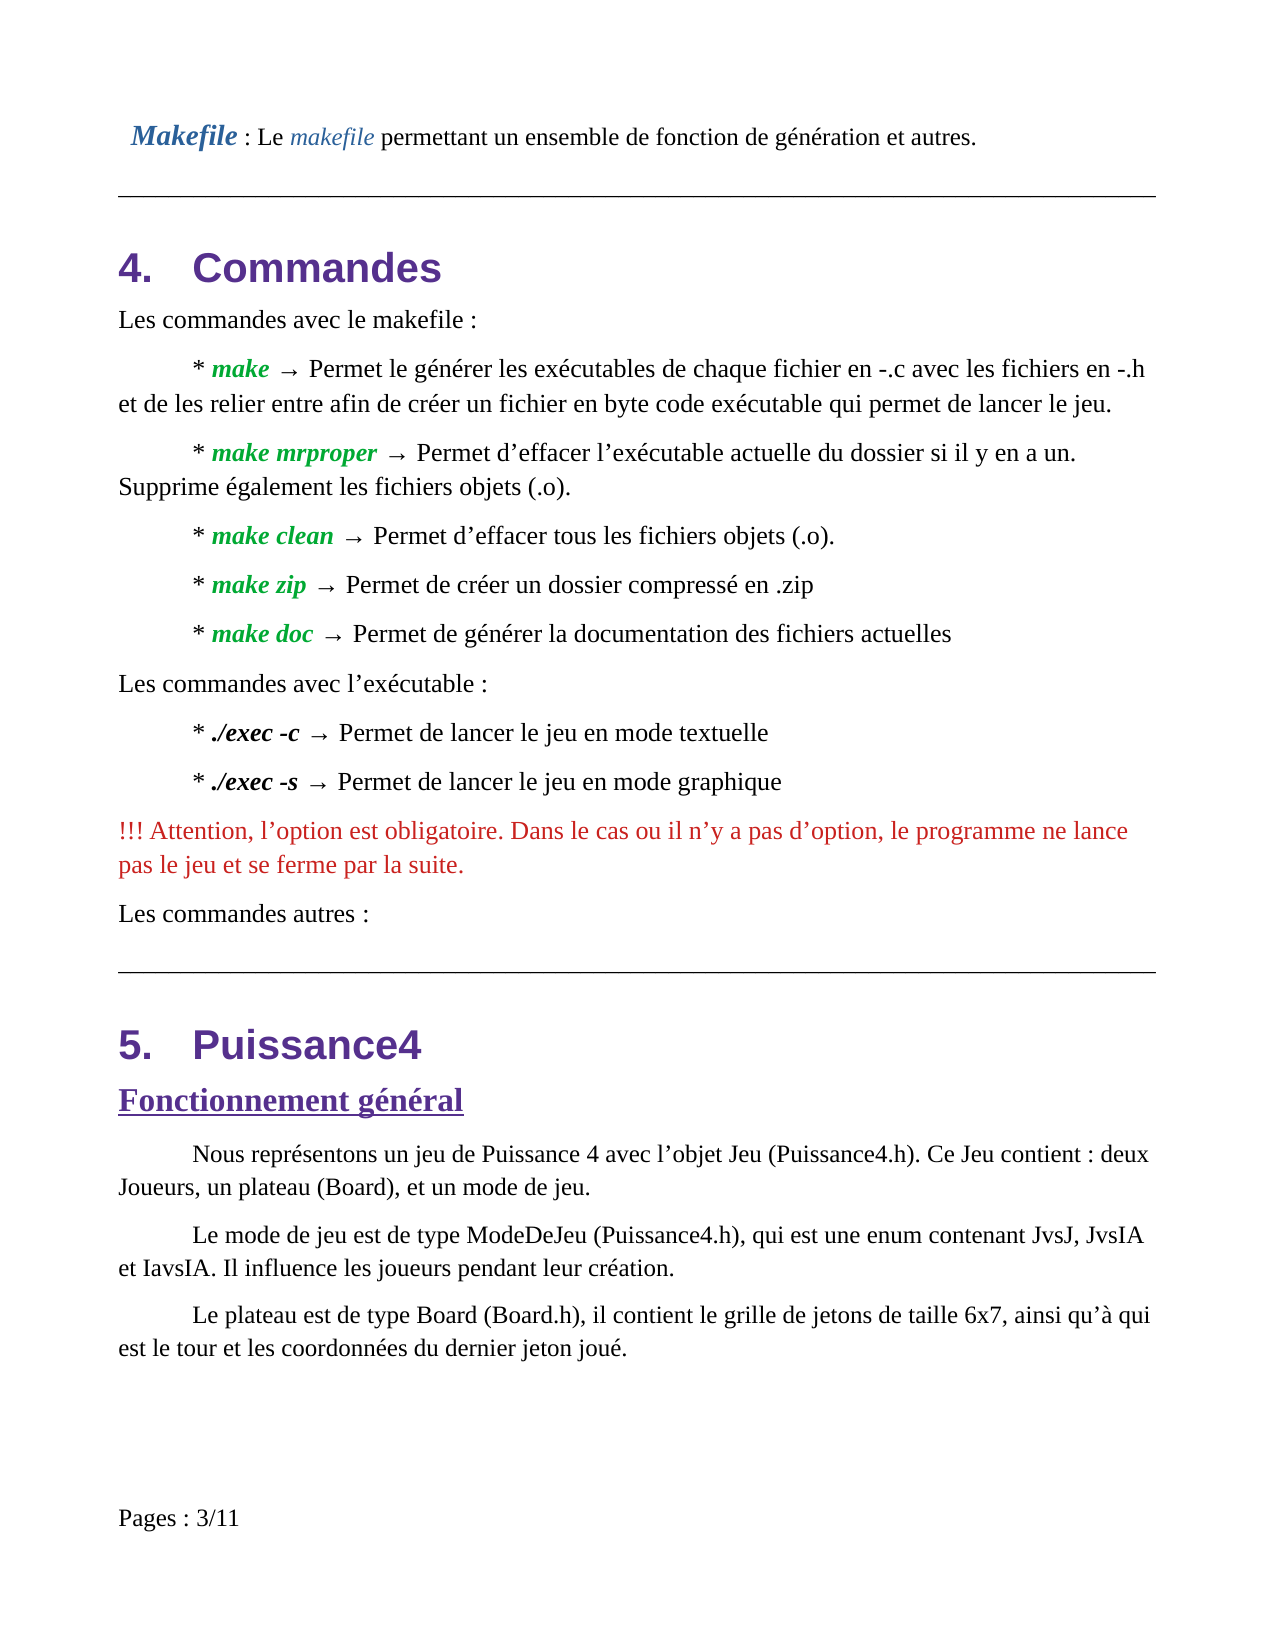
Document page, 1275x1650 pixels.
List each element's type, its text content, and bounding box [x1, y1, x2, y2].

text * make → Permet le générer les exécutables de chaque fichier en -.c avec les fichiers en -.h et de les relier entre afin de créer un fichier en byte code exécutable qui permet de lancer le jeu. [118, 353, 1157, 418]
text * ./exec -c → Permet de lancer le jeu en mode textuelle [118, 717, 1157, 747]
text * ./exec -s → Permet de lancer le jeu en mode graphique [118, 766, 1157, 796]
text Le mode de jeu est de type ModeDeJeu (Puissance4.h), qui est une enum contenant JvsJ, JvsIA et IavsIA. Il influence les joueurs pendant leur création. [118, 1220, 1157, 1281]
text Les commandes autres : [118, 898, 1157, 928]
text Les commandes avec le makefile : [118, 304, 1157, 334]
text Fonctionnement général [118, 1080, 1157, 1119]
text * make zip → Permet de créer un dossier compressé en .zip [118, 569, 1157, 599]
text * make mrproper → Permet d’effacer l’exécutable actuelle du dossier si il y en a un. Supprime également les fichiers objets (.o). [118, 437, 1157, 501]
text * make doc → Permet de générer la documentation des fichiers actuelles [118, 618, 1157, 648]
text ___________________________________________________________________________________ [118, 947, 1157, 976]
text Le plateau est de type Board (Board.h), il contient le grille de jetons de taille 6x7, ainsi qu’à qui est le tour et les coordonnées du dernier jeton joué. [118, 1300, 1157, 1362]
text !!! Attention, l’option est obligatoire. Dans le cas ou il n’y a pas d’option, le programme ne lance pas le jeu et se ferme par la suite. [118, 815, 1157, 879]
subtitle Commandes [118, 244, 1157, 292]
text ___________________________________________________________________________________ [118, 171, 1157, 200]
text Nous représentons un jeu de Puissance 4 avec l’objet Jeu (Puissance4.h). Ce Jeu contient : deux Joueurs, un plateau (Board), et un mode de jeu. [118, 1139, 1157, 1201]
text * make clean → Permet d’effacer tous les fichiers objets (.o). [118, 520, 1157, 550]
subtitle Puissance4 [118, 1020, 1157, 1068]
text Makefile : Le makefile permettant un ensemble de fonction de génération et autres. [118, 118, 1157, 152]
text Les commandes avec l’exécutable : [118, 668, 1157, 698]
